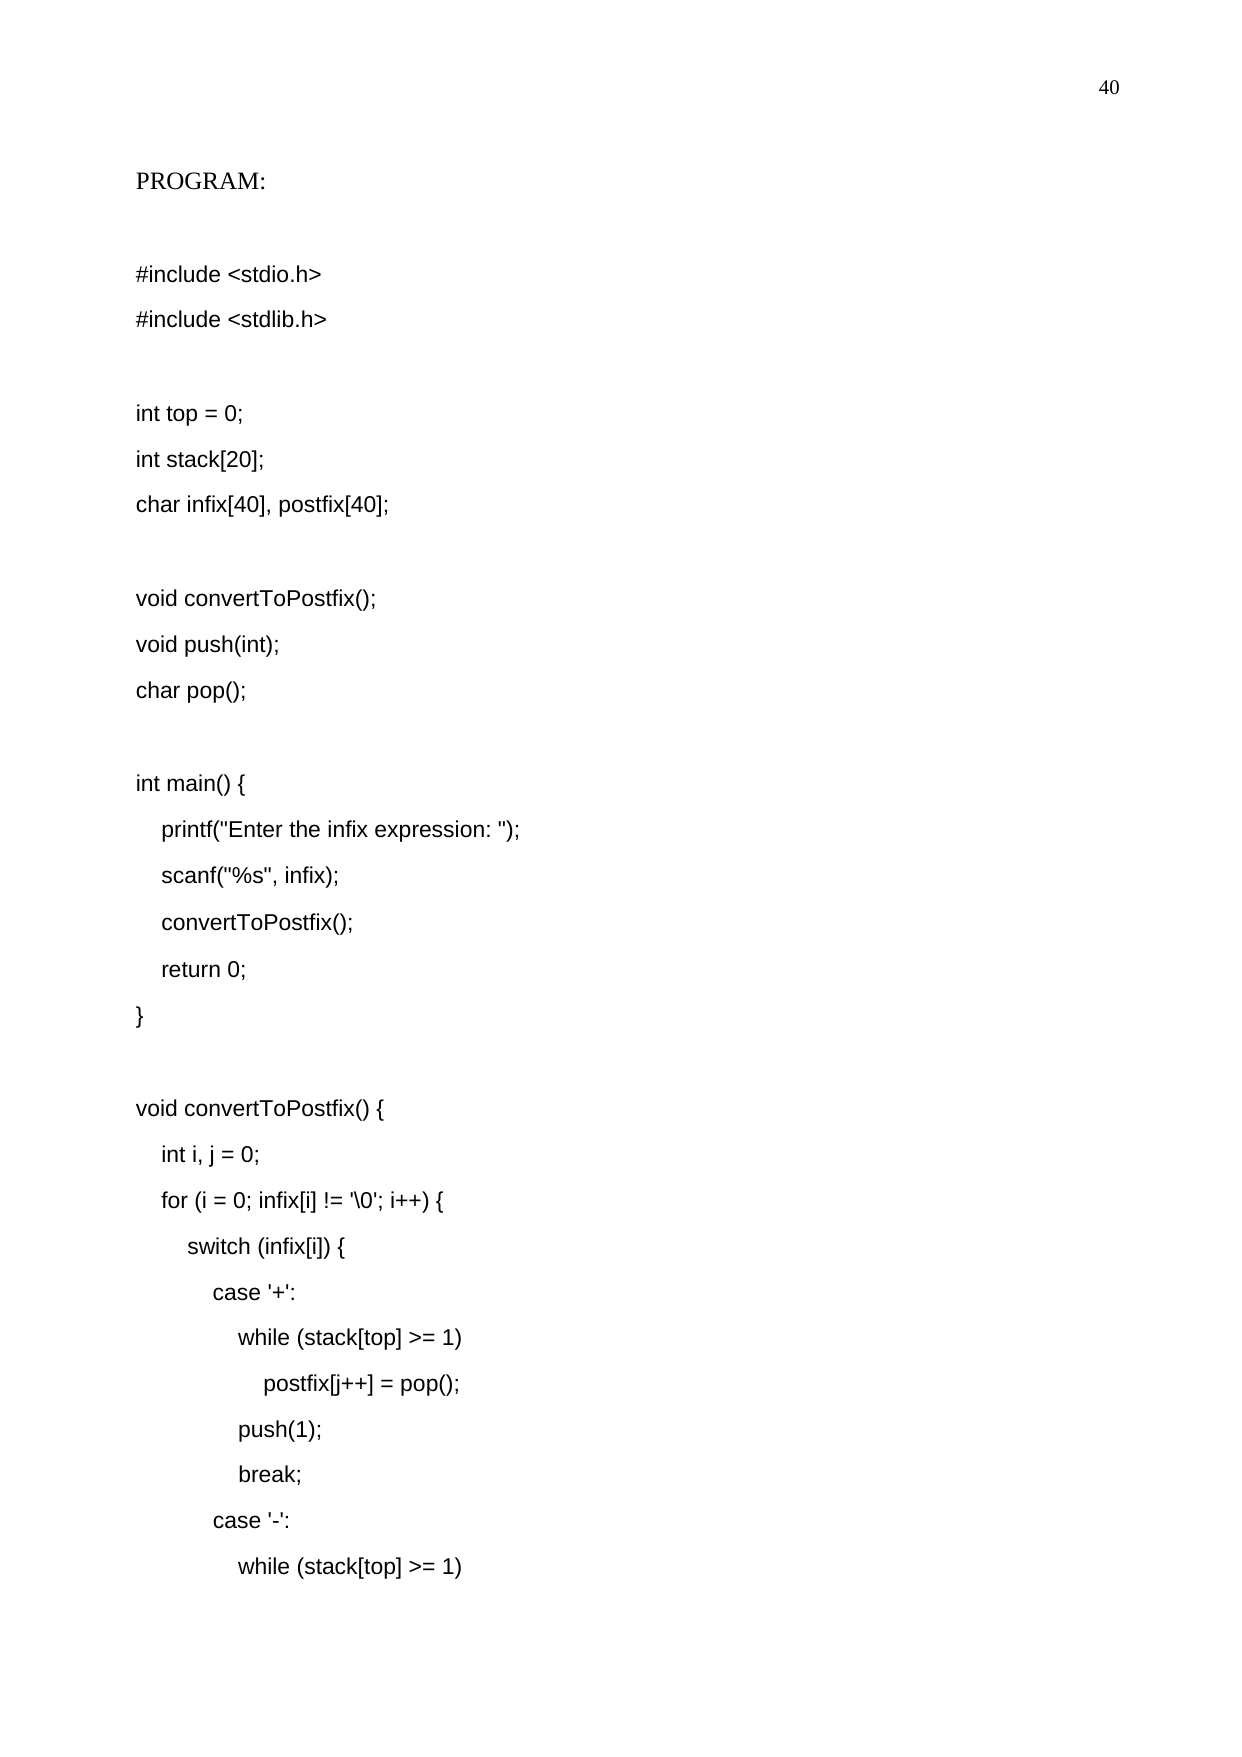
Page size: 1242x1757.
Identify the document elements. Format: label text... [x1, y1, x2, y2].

text postfix[j++] = pop(); [263, 1370, 1150, 1396]
text while (stack[top] >= 1) [238, 1553, 1150, 1579]
text printf("Enter the infix expression: "); scanf("%s", infix); convertToPostfix(); [161, 816, 525, 935]
text void convertToPostfix() { [136, 1095, 1150, 1122]
text char pop(); [136, 677, 1150, 703]
text for (i = 0; infix[i] != '\0'; i++) { [161, 1187, 1150, 1213]
text case '+': [208, 1278, 300, 1305]
text break; [234, 1461, 306, 1488]
text int top = 0; [136, 400, 1150, 426]
text #include <stdlib.h> [136, 306, 1150, 333]
text return 0; [161, 956, 1150, 982]
text int stack[20]; [136, 446, 1150, 472]
text int i, j = 0; [161, 1141, 1150, 1168]
text } [136, 1002, 1150, 1028]
text case '-': [208, 1507, 294, 1533]
text void convertToPostfix(); [136, 585, 1150, 612]
text switch (infix[i]) { [183, 1233, 349, 1259]
text char infix[40], postfix[40]; [136, 491, 1150, 518]
text push(1); [238, 1416, 1150, 1442]
text void push(int); [136, 631, 1150, 657]
text #include <stdio.h> [136, 261, 1150, 287]
text int main() { [136, 770, 1150, 797]
text PROGRAM: [136, 166, 1150, 195]
text while (stack[top] >= 1) [238, 1324, 1150, 1351]
